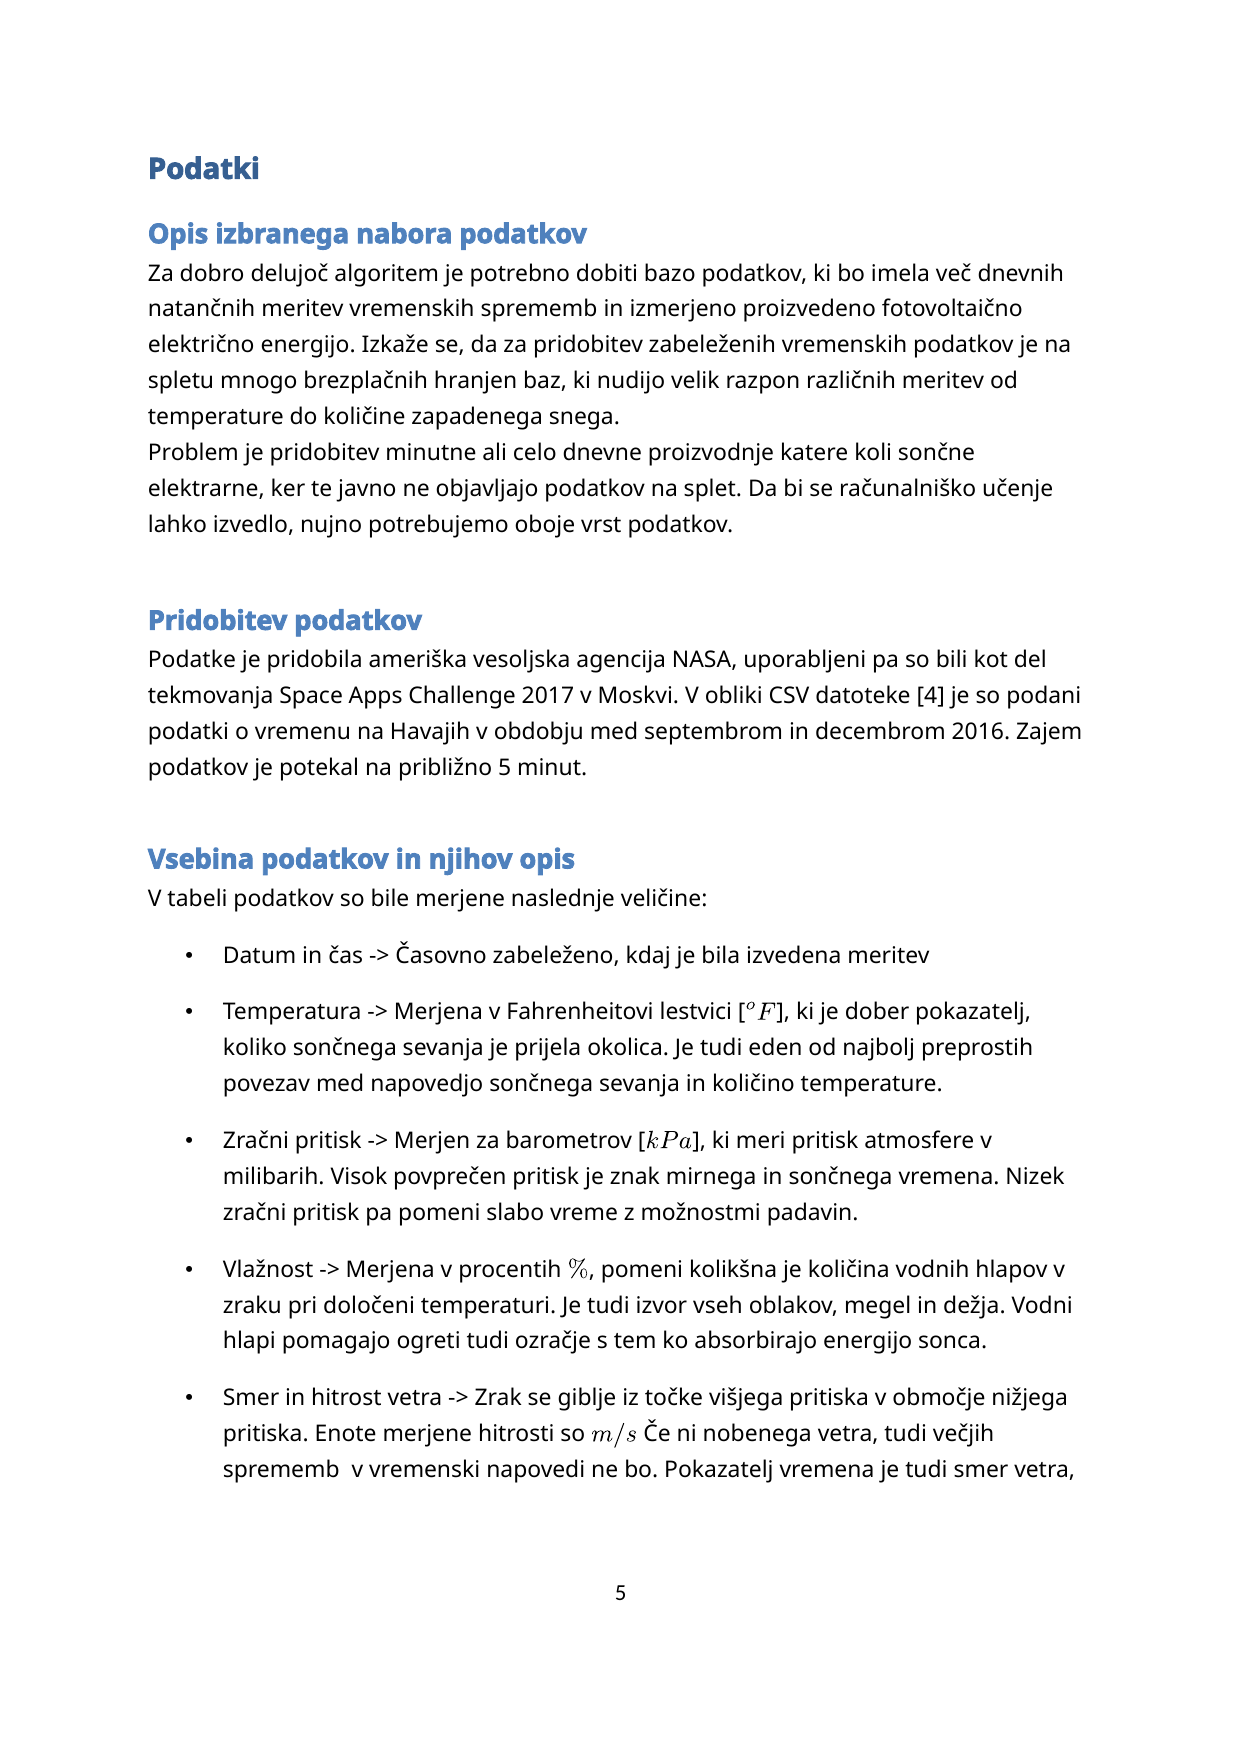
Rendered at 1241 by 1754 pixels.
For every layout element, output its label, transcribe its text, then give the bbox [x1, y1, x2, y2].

subtitle Vsebina podatkov in njihov opis [148, 839, 1093, 876]
subtitle Opis izbranega nabora podatkov [148, 214, 1093, 251]
list Smer in hitrost vetra -> Zrak se giblje iz točke višjega pritiska v območje nižjega pritiska. Enote merjene hitrosti so Če ni nobenega vetra, tudi večjih sprememb v vremenski napovedi ne bo. Pokazatelj vremena je tudi smer vetra, [185, 1381, 1093, 1484]
subtitle Podatki [148, 148, 1093, 187]
subtitle Pridobitev podatkov [148, 601, 1093, 638]
text Podatke je pridobila ameriška vesoljska agencija NASA, uporabljeni pa so bili kot del tekmovanja Space Apps Challenge 2017 v Moskvi. V obliki CSV datoteke [4] je so podani podatki o vremenu na Havajih v obdobju med septembrom in decembrom 2016. Zajem podatkov je potekal na približno 5 minut. [148, 643, 1093, 814]
text Za dobro delujoč algoritem je potrebno dobiti bazo podatkov, ki bo imela več dnevnih natančnih meritev vremenskih sprememb in izmerjeno proizvedeno fotovoltaično električno energijo. Izkaže se, da za pridobitev zabeleženih vremenskih podatkov je na spletu mnogo brezplačnih hranjen baz, ki nudijo velik razpon različnih meritev od temperature do količine zapadenega snega. Problem je pridobitev minutne ali celo dnevne proizvodnje katere koli sončne elektrarne, ker te javno ne objavljajo podatkov na splet. Da bi se računalniško učenje lahko izvedlo, nujno potrebujemo oboje vrst podatkov. [148, 256, 1093, 575]
list Zračni pritisk -> Merjen za barometrov [], ki meri pritisk atmosfere v milibarih. Visok povprečen pritisk je znak mirnega in sončnega vremena. Nizek zračni pritisk pa pomeni slabo vreme z možnostmi padavin. [185, 1124, 1093, 1227]
list Vlažnost -> Merjena v procentih , pomeni kolikšna je količina vodnih hlapov v zraku pri določeni temperaturi. Je tudi izvor vseh oblakov, megel in dežja. Vodni hlapi pomagajo ogreti tudi ozračje s tem ko absorbirajo energijo sonca. [185, 1253, 1093, 1356]
text V tabeli podatkov so bile merjene naslednje veličine: [148, 882, 1093, 913]
list Temperatura -> Merjena v Fahrenheitovi lestvici [], ki je dober pokazatelj, koliko sončnega sevanja je prijela okolica. Je tudi eden od najbolj preprostih povezav med napovedjo sončnega sevanja in količino temperature. [185, 995, 1093, 1098]
list Datum in čas -> Časovno zabeleženo, kdaj je bila izvedena meritev [185, 938, 1093, 970]
